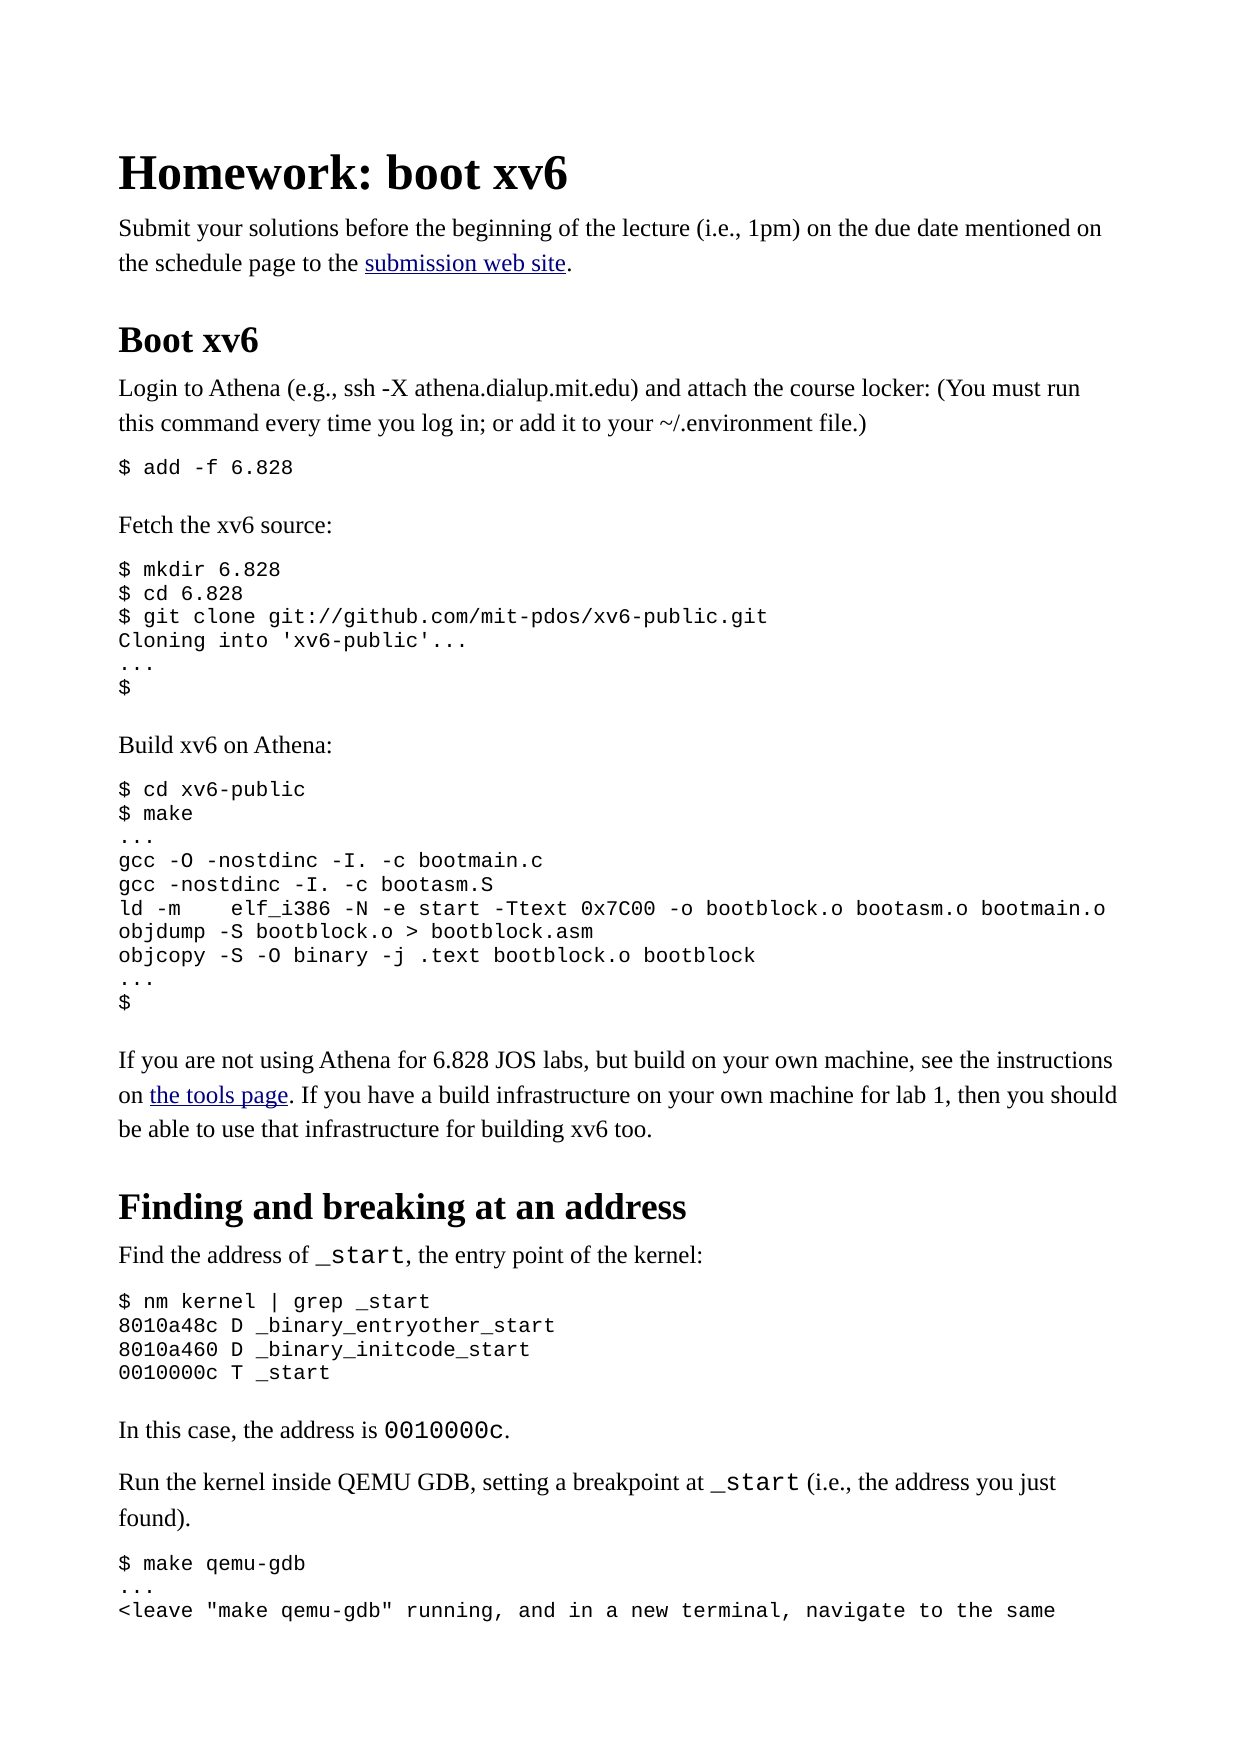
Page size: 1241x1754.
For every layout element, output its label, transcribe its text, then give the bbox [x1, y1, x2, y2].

text ld -m elf_i386 -N -e start -Ttext 0x7C00 -o bootblock.o bootasm.o bootmain.o [118, 897, 1122, 921]
text $ cd 6.828 [118, 582, 1122, 606]
text $ cd xv6-public [118, 779, 1122, 803]
text Fetch the xv6 source: [118, 510, 1122, 538]
text Cloning into 'xv6-public'... [118, 630, 1122, 653]
text Build xv6 on Athena: [118, 730, 1122, 759]
text gcc -nostdinc -I. -c bootasm.S [118, 874, 1122, 897]
text 0010000c T _start [118, 1362, 1122, 1386]
text objcopy -S -O binary -j .text bootblock.o bootblock [118, 945, 1122, 968]
text gcc -O -nostdinc -I. -c bootmain.c [118, 850, 1122, 874]
text $ [118, 992, 1122, 1016]
subtitle Homework: boot xv6 [118, 143, 1122, 201]
text objdump -S bootblock.o > bootblock.asm [118, 921, 1122, 945]
text In this case, the address is 0010000c. [118, 1415, 1122, 1446]
text ... [118, 827, 1122, 850]
text $ mkdir 6.828 [118, 559, 1122, 582]
text $ add -f 6.828 [118, 457, 1122, 480]
subtitle Finding and breaking at an address [118, 1184, 1122, 1227]
text <leave "make qemu-gdb" running, and in a new terminal, navigate to the same [118, 1600, 1122, 1623]
text Find the address of _start, the entry point of the kernel: [118, 1240, 1122, 1271]
subtitle Boot xv6 [118, 317, 1122, 361]
text $ nm kernel | grep _start [118, 1291, 1122, 1315]
text $ git clone git://github.com/mit-pdos/xv6-public.git [118, 606, 1122, 630]
text 8010a48c D _binary_entryother_start [118, 1315, 1122, 1338]
text $ make [118, 803, 1122, 827]
text ... [118, 968, 1122, 992]
text $ [118, 677, 1122, 701]
text ... [118, 1576, 1122, 1600]
text Login to Athena (e.g., ssh -X athena.dialup.mit.edu) and attach the course locker: (You must run this command every time you log in; or add it to your ~/.environment file.) [118, 373, 1122, 436]
text ... [118, 653, 1122, 677]
text $ make qemu-gdb [118, 1552, 1122, 1576]
text If you are not using Athena for 6.828 JOS labs, but build on your own machine, see the instructions on the tools page. If you have a build infrastructure on your own machine for lab 1, then you should be able to use that infrastructure for building xv6 too. [118, 1045, 1122, 1143]
text Submit your solutions before the beginning of the lecture (i.e., 1pm) on the due date mentioned on the schedule page to the submission web site. [118, 213, 1122, 276]
text Run the kernel inside QEMU GDB, setting a breakpoint at _start (i.e., the address you just found). [118, 1467, 1122, 1532]
text 8010a460 D _binary_initcode_start [118, 1338, 1122, 1362]
